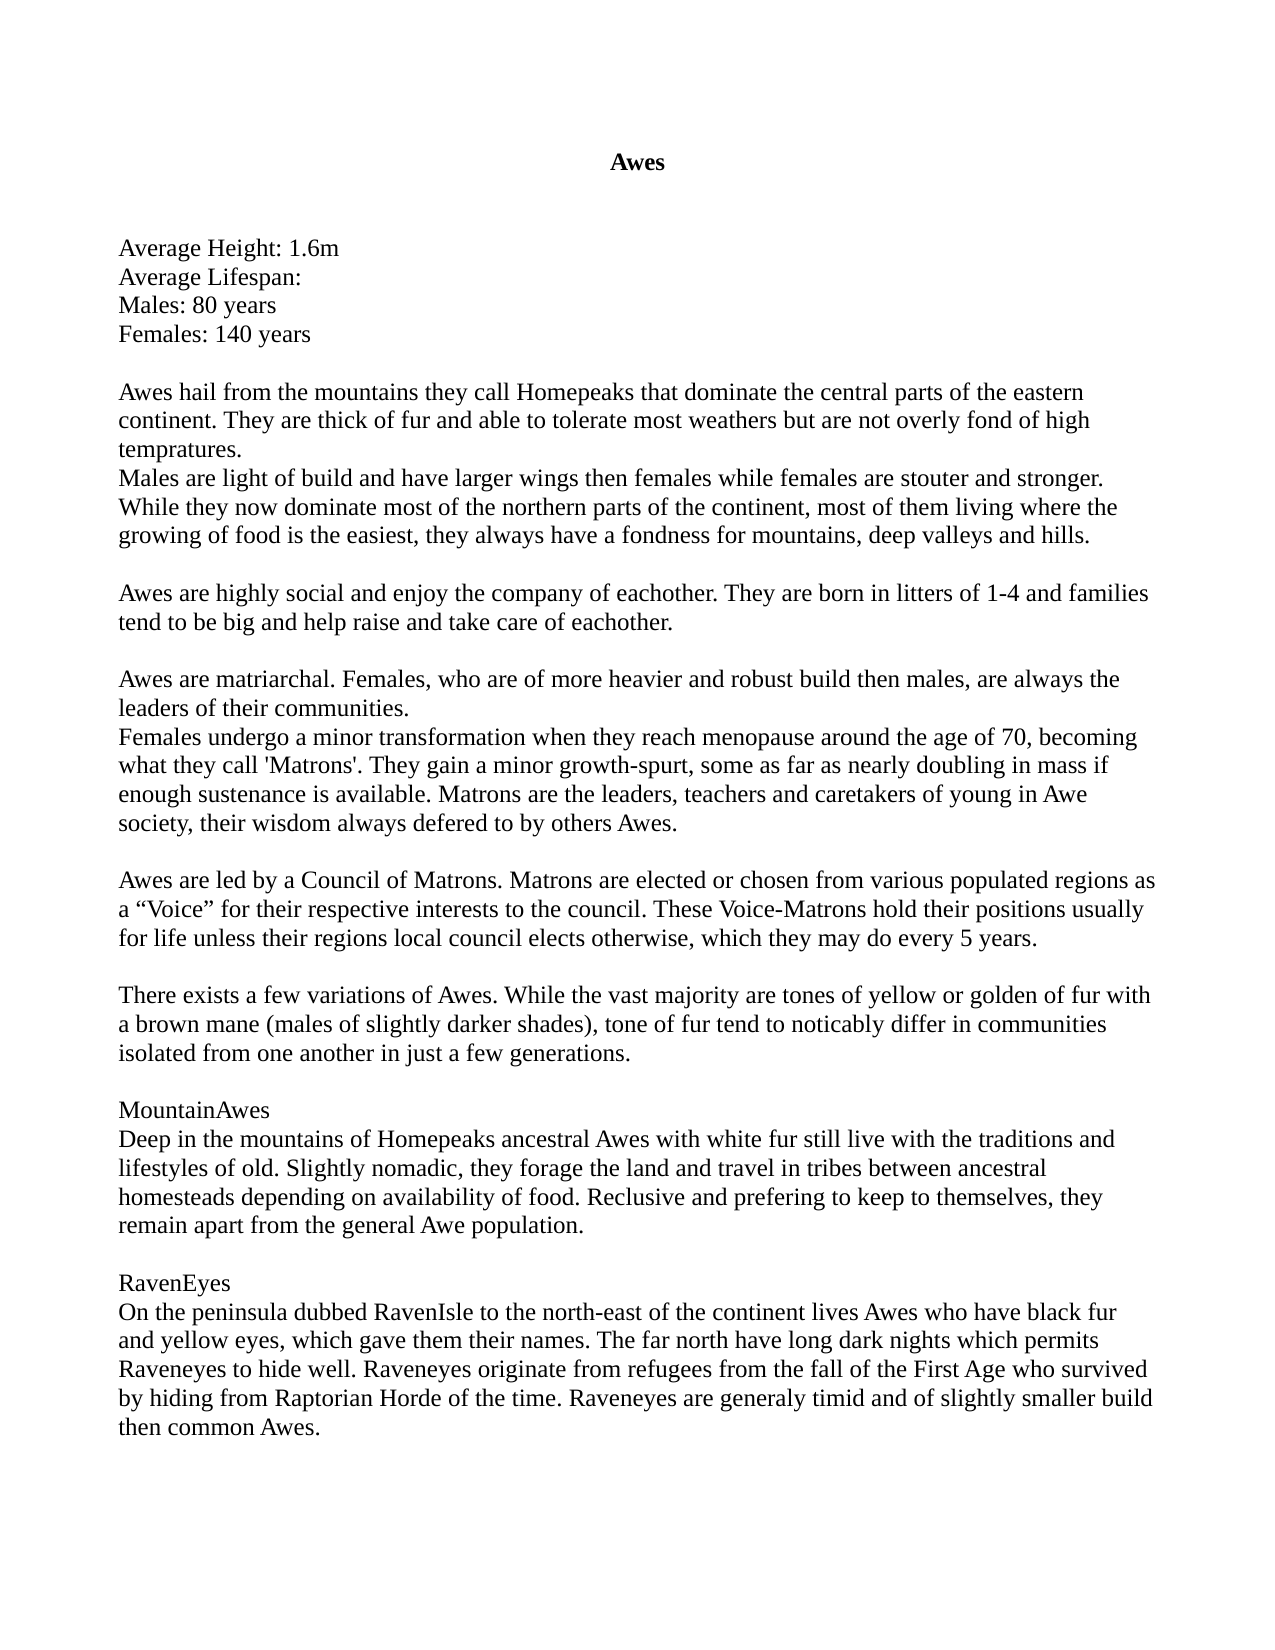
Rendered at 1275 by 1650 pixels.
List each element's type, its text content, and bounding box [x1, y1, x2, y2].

text There exists a few variations of Awes. While the vast majority are tones of yellow or golden of fur with a brown mane (males of slightly darker shades), tone of fur tend to noticably differ in communities isolated from one another in just a few generations. [118, 981, 1157, 1067]
text Awes are matriarchal. Females, who are of more heavier and robust build then males, are always the leaders of their communities. [118, 664, 1157, 722]
text Average Height: 1.6m [118, 233, 1157, 262]
text Awes are led by a Council of Matrons. Matrons are elected or chosen from various populated regions as a “Voice” for their respective interests to the council. These Voice-Matrons hold their positions usually for life unless their regions local council elects otherwise, which they may do every 5 years. [118, 866, 1157, 952]
text MountainAwes [118, 1096, 1157, 1124]
text On the peninsula dubbed RavenIsle to the north-east of the continent lives Awes who have black fur and yellow eyes, which gave them their names. The far north have long dark nights which permits Raveneyes to hide well. Raveneyes originate from refugees from the fall of the First Age who survived by hiding from Raptorian Horde of the time. Raveneyes are generaly timid and of slightly smaller build then common Awes. [118, 1297, 1157, 1441]
text Awes [118, 147, 1157, 176]
text Females: 140 years [118, 319, 1157, 348]
text RavenEyes [118, 1268, 1157, 1297]
text Awes are highly social and enjoy the company of eachother. They are born in litters of 1-4 and families tend to be big and help raise and take care of eachother. [118, 578, 1157, 636]
text While they now dominate most of the northern parts of the continent, most of them living where the growing of food is the easiest, they always have a fondness for mountains, deep valleys and hills. [118, 492, 1157, 549]
text Males are light of build and have larger wings then females while females are stouter and stronger. [118, 463, 1157, 492]
text Awes hail from the mountains they call Homepeaks that dominate the central parts of the eastern continent. They are thick of fur and able to tolerate most weathers but are not overly fond of high tempratures. [118, 377, 1157, 463]
text Males: 80 years [118, 291, 1157, 319]
text Deep in the mountains of Homepeaks ancestral Awes with white fur still live with the traditions and lifestyles of old. Slightly nomadic, they forage the land and travel in tribes between ancestral homesteads depending on availability of food. Reclusive and prefering to keep to themselves, they remain apart from the general Awe population. [118, 1124, 1157, 1239]
text Average Lifespan: [118, 262, 1157, 291]
text Females undergo a minor transformation when they reach menopause around the age of 70, becoming what they call 'Matrons'. They gain a minor growth-spurt, some as far as nearly doubling in mass if enough sustenance is available. Matrons are the leaders, teachers and caretakers of young in Awe society, their wisdom always defered to by others Awes. [118, 722, 1157, 837]
